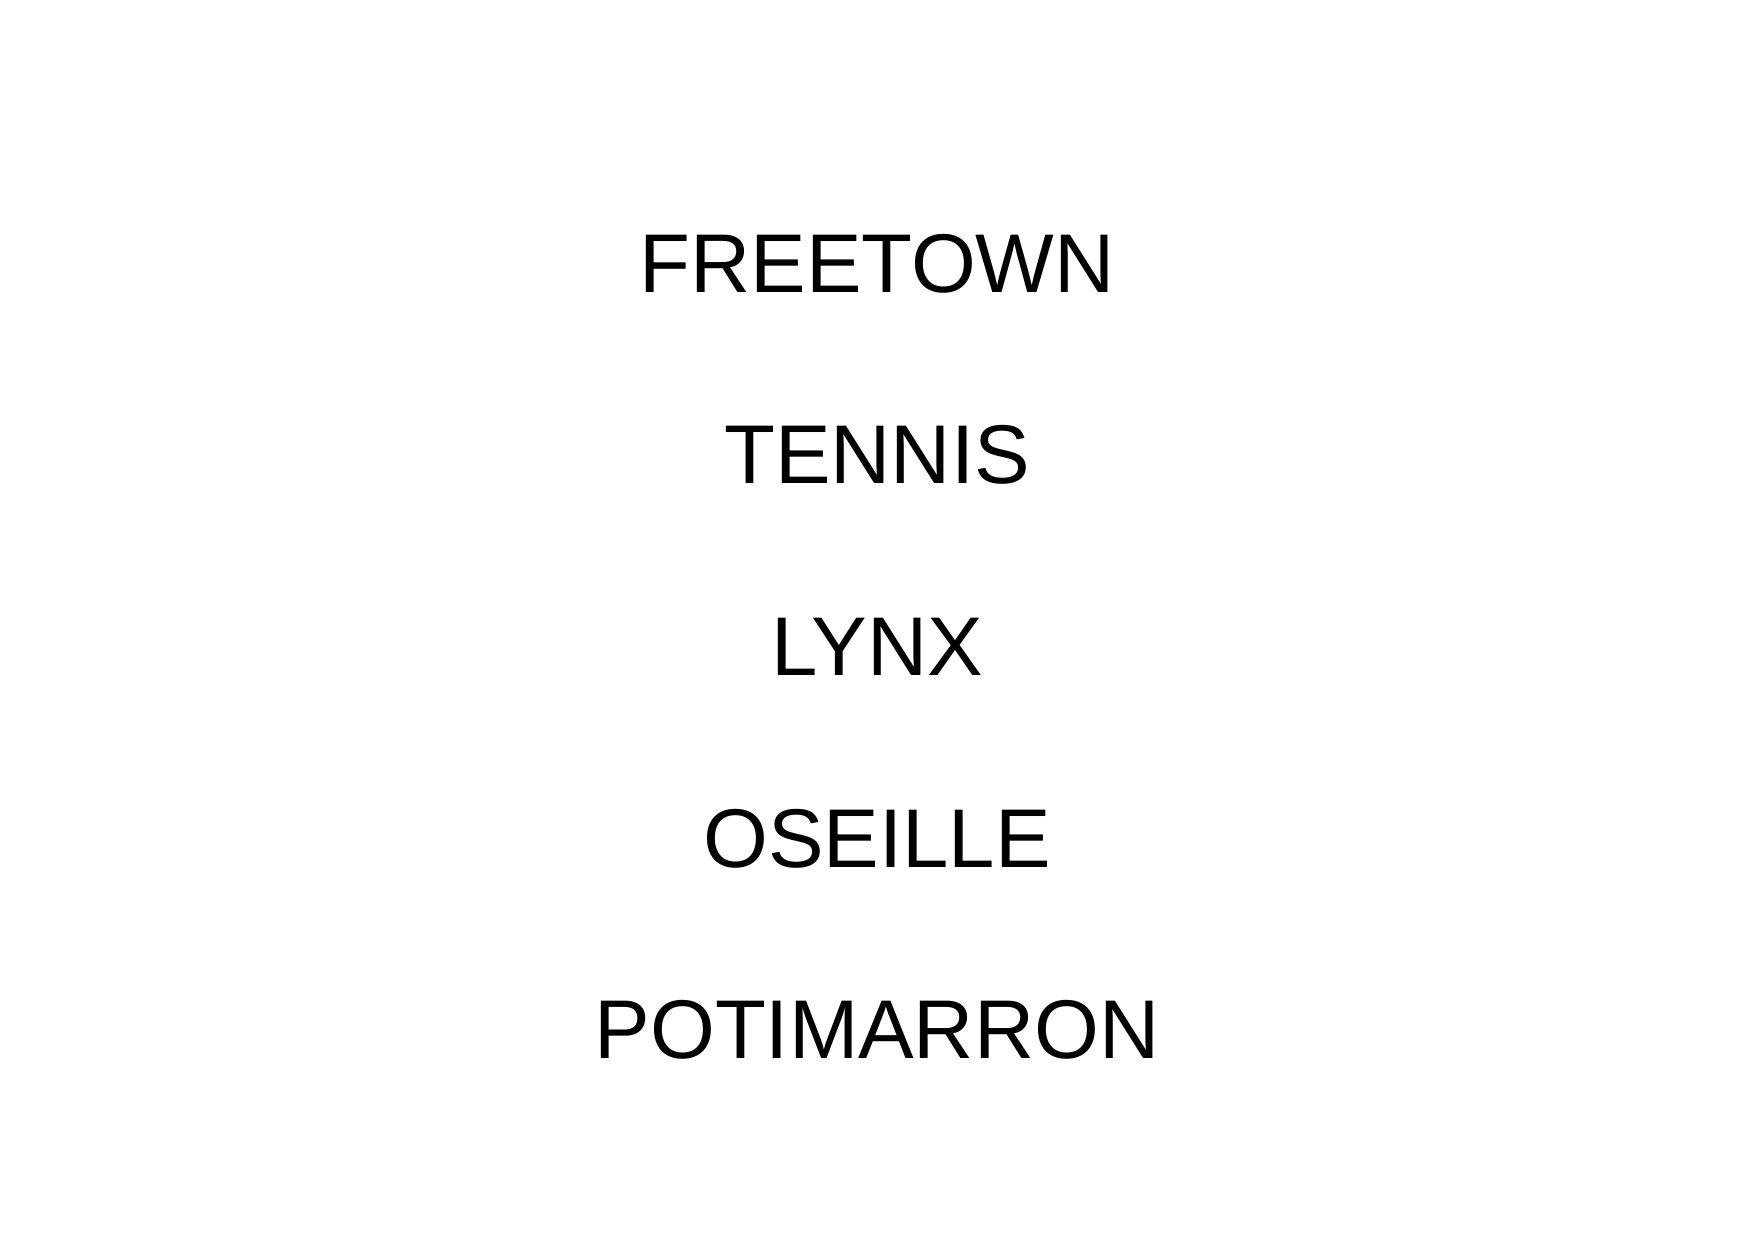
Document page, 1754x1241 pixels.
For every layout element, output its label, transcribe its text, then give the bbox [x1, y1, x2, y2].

text TENNIS [118, 406, 1636, 501]
text FREETOWN [118, 214, 1636, 310]
text POTIMARRON [118, 981, 1636, 1076]
text LYNX [118, 597, 1636, 693]
text OSEILLE [118, 789, 1636, 885]
